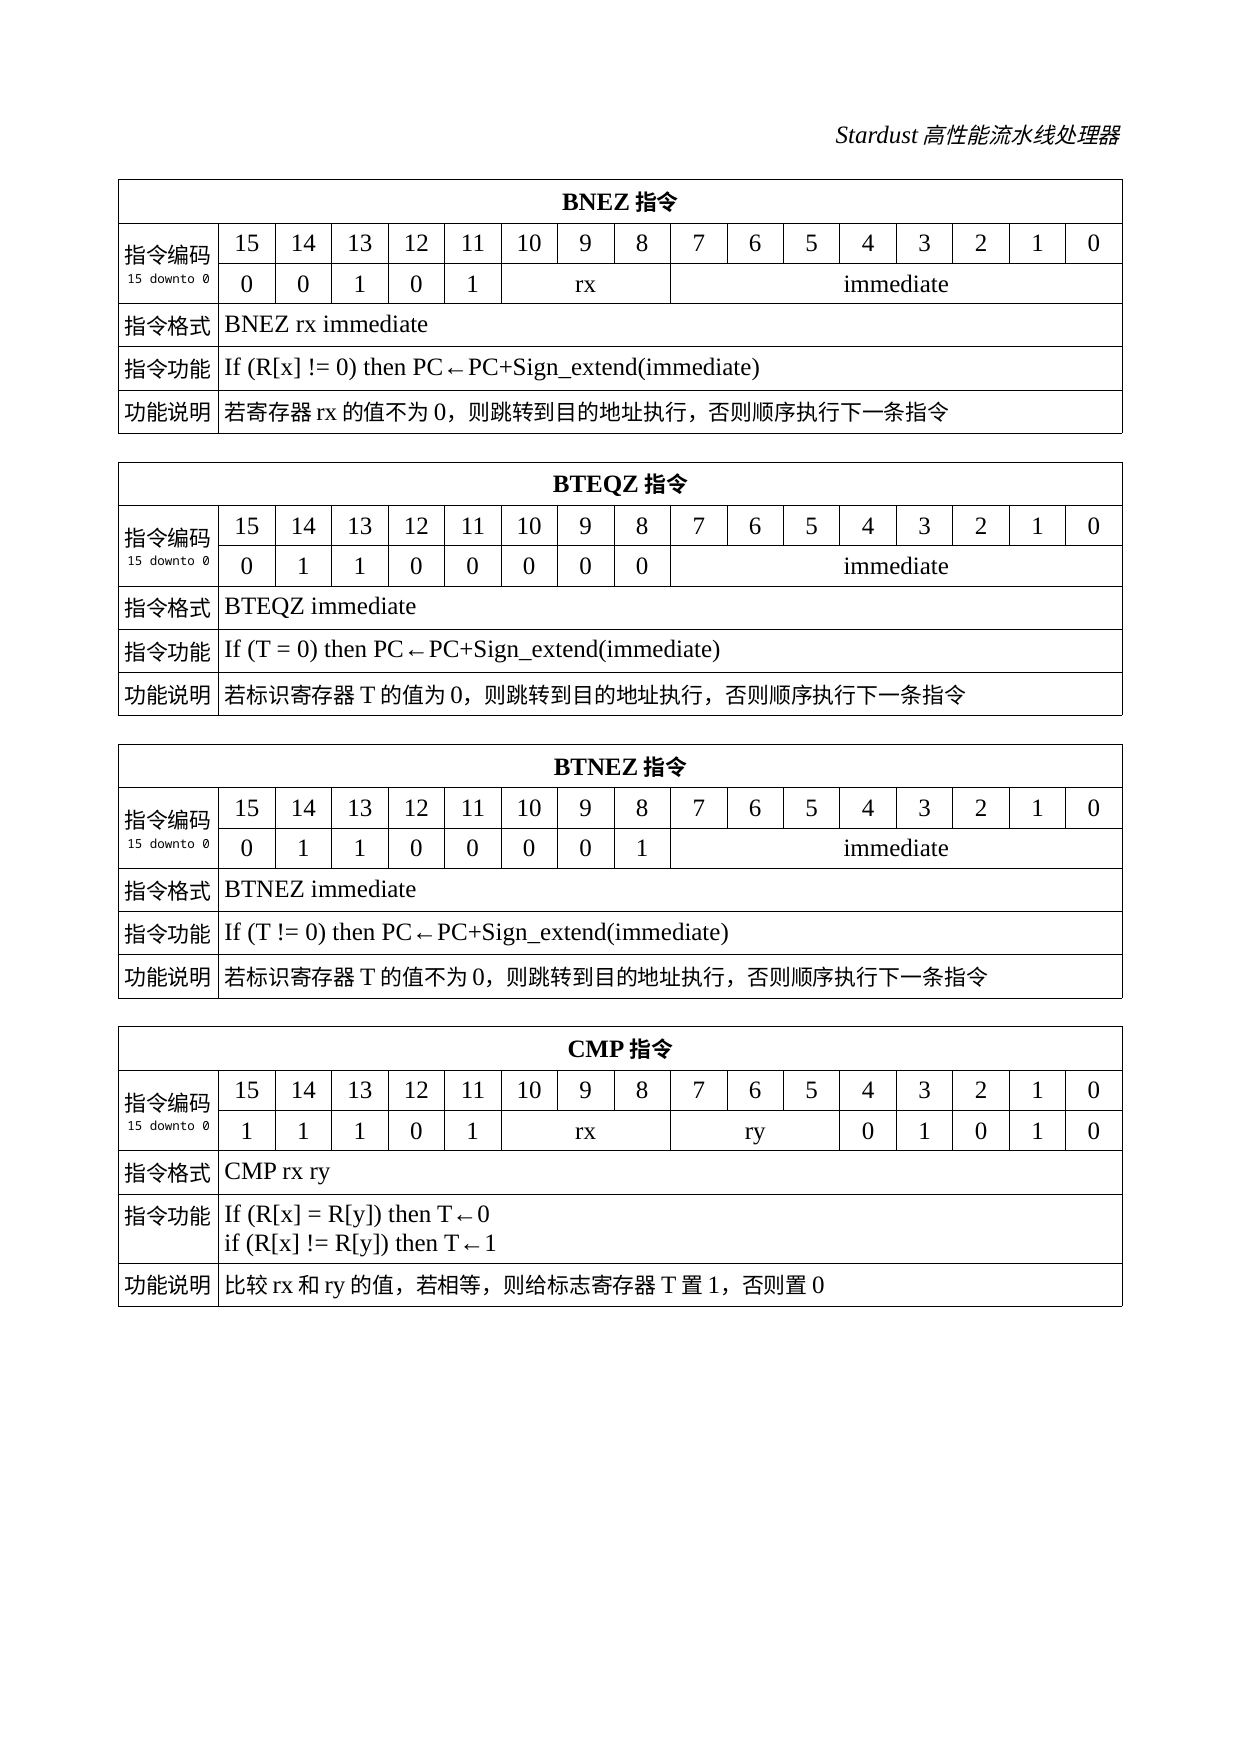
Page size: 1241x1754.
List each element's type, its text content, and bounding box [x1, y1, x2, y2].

table_cell immediate [671, 546, 1122, 586]
table_cell 9 [558, 224, 614, 263]
table_cell 2 [953, 224, 1009, 263]
table_cell 5 [784, 788, 839, 828]
table_cell 7 [671, 506, 727, 545]
table_cell 0 [219, 264, 275, 303]
table_cell 6 [728, 788, 783, 828]
table_cell If (T != 0) then PC←PC+Sign_extend(immediate) [219, 912, 1122, 954]
table_cell 5 [784, 506, 839, 545]
table_cell 12 [389, 506, 444, 545]
table_cell 1 [332, 546, 388, 586]
table_cell 8 [615, 788, 670, 828]
table_cell 0 [276, 264, 331, 303]
table_cell 11 [445, 1071, 501, 1110]
table_cell 若标识寄存器T的值不为0，则跳转到目的地址执行，否则顺序执行下一条指令 [219, 955, 1122, 998]
table_cell 功能说明 [119, 673, 218, 715]
table_header BTEQZ指令 [119, 463, 1122, 505]
table_cell 13 [332, 224, 388, 263]
table_cell 9 [558, 506, 614, 545]
table_cell 2 [953, 1071, 1009, 1110]
table_cell 3 [897, 224, 952, 263]
table_cell 13 [332, 788, 388, 828]
table_cell 4 [840, 1071, 896, 1110]
table_cell 14 [276, 506, 331, 545]
table_cell BTNEZ immediate [219, 869, 1122, 911]
table_cell 8 [615, 506, 670, 545]
table_cell 2 [953, 506, 1009, 545]
table_cell 指令功能 [119, 1195, 218, 1263]
table_cell 若标识寄存器T的值为0，则跳转到目的地址执行，否则顺序执行下一条指令 [219, 673, 1122, 715]
table_cell 1 [332, 1111, 388, 1150]
table_cell 1 [332, 264, 388, 303]
table_cell 12 [389, 1071, 444, 1110]
table_cell BTEQZ immediate [219, 587, 1122, 629]
table_cell 10 [502, 506, 557, 545]
table_cell 0 [953, 1111, 1009, 1150]
table_cell 0 [1066, 224, 1122, 263]
table_cell rx [502, 1111, 670, 1150]
table_cell 1 [276, 829, 331, 868]
table_cell If (R[x] != 0) then PC←PC+Sign_extend(immediate) [219, 347, 1122, 389]
table_cell 0 [445, 829, 501, 868]
table_cell 指令格式 [119, 304, 218, 346]
table_cell 1 [1010, 788, 1065, 828]
table_cell 3 [897, 788, 952, 828]
table_cell If (R[x] = R[y]) then T←0 if (R[x] != R[y]) then T←1 [219, 1195, 1122, 1263]
table_cell 9 [558, 788, 614, 828]
table_cell 指令功能 [119, 912, 218, 954]
table_cell 0 [1066, 506, 1122, 545]
table_cell 1 [1010, 1111, 1065, 1150]
table_cell 9 [558, 1071, 614, 1110]
table_cell 2 [953, 788, 1009, 828]
table_cell 0 [389, 264, 444, 303]
table_cell 0 [502, 546, 557, 586]
table_cell 10 [502, 224, 557, 263]
table_cell 0 [558, 546, 614, 586]
table_cell 1 [445, 264, 501, 303]
table_cell 14 [276, 1071, 331, 1110]
table_cell 5 [784, 1071, 839, 1110]
table_cell 13 [332, 1071, 388, 1110]
table_cell 7 [671, 1071, 727, 1110]
table_cell 1 [276, 546, 331, 586]
table_cell 0 [1066, 1111, 1122, 1150]
table_header BTNEZ指令 [119, 745, 1122, 787]
table_cell 6 [728, 224, 783, 263]
table_cell 10 [502, 1071, 557, 1110]
table_cell 0 [389, 1111, 444, 1150]
table_cell 1 [276, 1111, 331, 1150]
table_cell 8 [615, 1071, 670, 1110]
table_header CMP指令 [119, 1027, 1122, 1070]
table_cell ry [671, 1111, 839, 1150]
table_cell 指令功能 [119, 347, 218, 389]
table_cell 1 [1010, 506, 1065, 545]
table_cell 0 [1066, 788, 1122, 828]
table_cell 11 [445, 224, 501, 263]
table_cell 1 [219, 1111, 275, 1150]
table_cell 7 [671, 224, 727, 263]
table_cell If (T = 0) then PC←PC+Sign_extend(immediate) [219, 630, 1122, 672]
table_cell CMP rx ry [219, 1151, 1122, 1193]
table_cell 指令编码 15 downto 0 [119, 224, 218, 303]
table_cell 13 [332, 506, 388, 545]
table_cell 10 [502, 788, 557, 828]
table_cell 8 [615, 224, 670, 263]
table_cell 14 [276, 224, 331, 263]
table_cell 若寄存器rx的值不为0，则跳转到目的地址执行，否则顺序执行下一条指令 [219, 391, 1122, 433]
table_cell 6 [728, 1071, 783, 1110]
table_cell 15 [219, 1071, 275, 1110]
table_cell 0 [840, 1111, 896, 1150]
table_cell 功能说明 [119, 1264, 218, 1306]
table_cell 指令格式 [119, 1151, 218, 1193]
table_cell 3 [897, 506, 952, 545]
table_cell 1 [615, 829, 670, 868]
table_cell 0 [502, 829, 557, 868]
table_cell 4 [840, 788, 896, 828]
table_cell 4 [840, 224, 896, 263]
table_cell 指令格式 [119, 587, 218, 629]
table_cell 11 [445, 788, 501, 828]
table_cell 3 [897, 1071, 952, 1110]
table_cell 0 [615, 546, 670, 586]
table_cell 0 [445, 546, 501, 586]
table_cell 1 [897, 1111, 952, 1150]
table_cell 功能说明 [119, 955, 218, 998]
table_cell 12 [389, 788, 444, 828]
table_cell immediate [671, 829, 1122, 868]
table_cell 比较rx和ry的值，若相等，则给标志寄存器T置1，否则置0 [219, 1264, 1122, 1306]
table_cell 14 [276, 788, 331, 828]
table_cell 1 [1010, 1071, 1065, 1110]
table_cell 1 [445, 1111, 501, 1150]
table_cell 指令功能 [119, 630, 218, 672]
table_cell 0 [389, 829, 444, 868]
table_cell 4 [840, 506, 896, 545]
table_cell 7 [671, 788, 727, 828]
table_cell 6 [728, 506, 783, 545]
table_cell 功能说明 [119, 391, 218, 433]
table_cell rx [502, 264, 670, 303]
table_cell 1 [332, 829, 388, 868]
table_cell 15 [219, 788, 275, 828]
table_cell 0 [389, 546, 444, 586]
table_cell 指令格式 [119, 869, 218, 911]
table_cell 5 [784, 224, 839, 263]
table_cell 15 [219, 506, 275, 545]
table_cell 11 [445, 506, 501, 545]
table_cell 0 [219, 546, 275, 586]
table_cell 0 [1066, 1071, 1122, 1110]
table_cell 0 [558, 829, 614, 868]
table_cell 指令编码 15 downto 0 [119, 506, 218, 586]
table_cell 15 [219, 224, 275, 263]
table_cell 1 [1010, 224, 1065, 263]
table_cell 指令编码 15 downto 0 [119, 788, 218, 868]
table_cell 指令编码 15 downto 0 [119, 1071, 218, 1150]
table_cell BNEZ rx immediate [219, 304, 1122, 346]
table_cell 12 [389, 224, 444, 263]
table_cell 0 [219, 829, 275, 868]
table_cell immediate [671, 264, 1122, 303]
table_header BNEZ指令 [119, 180, 1122, 222]
